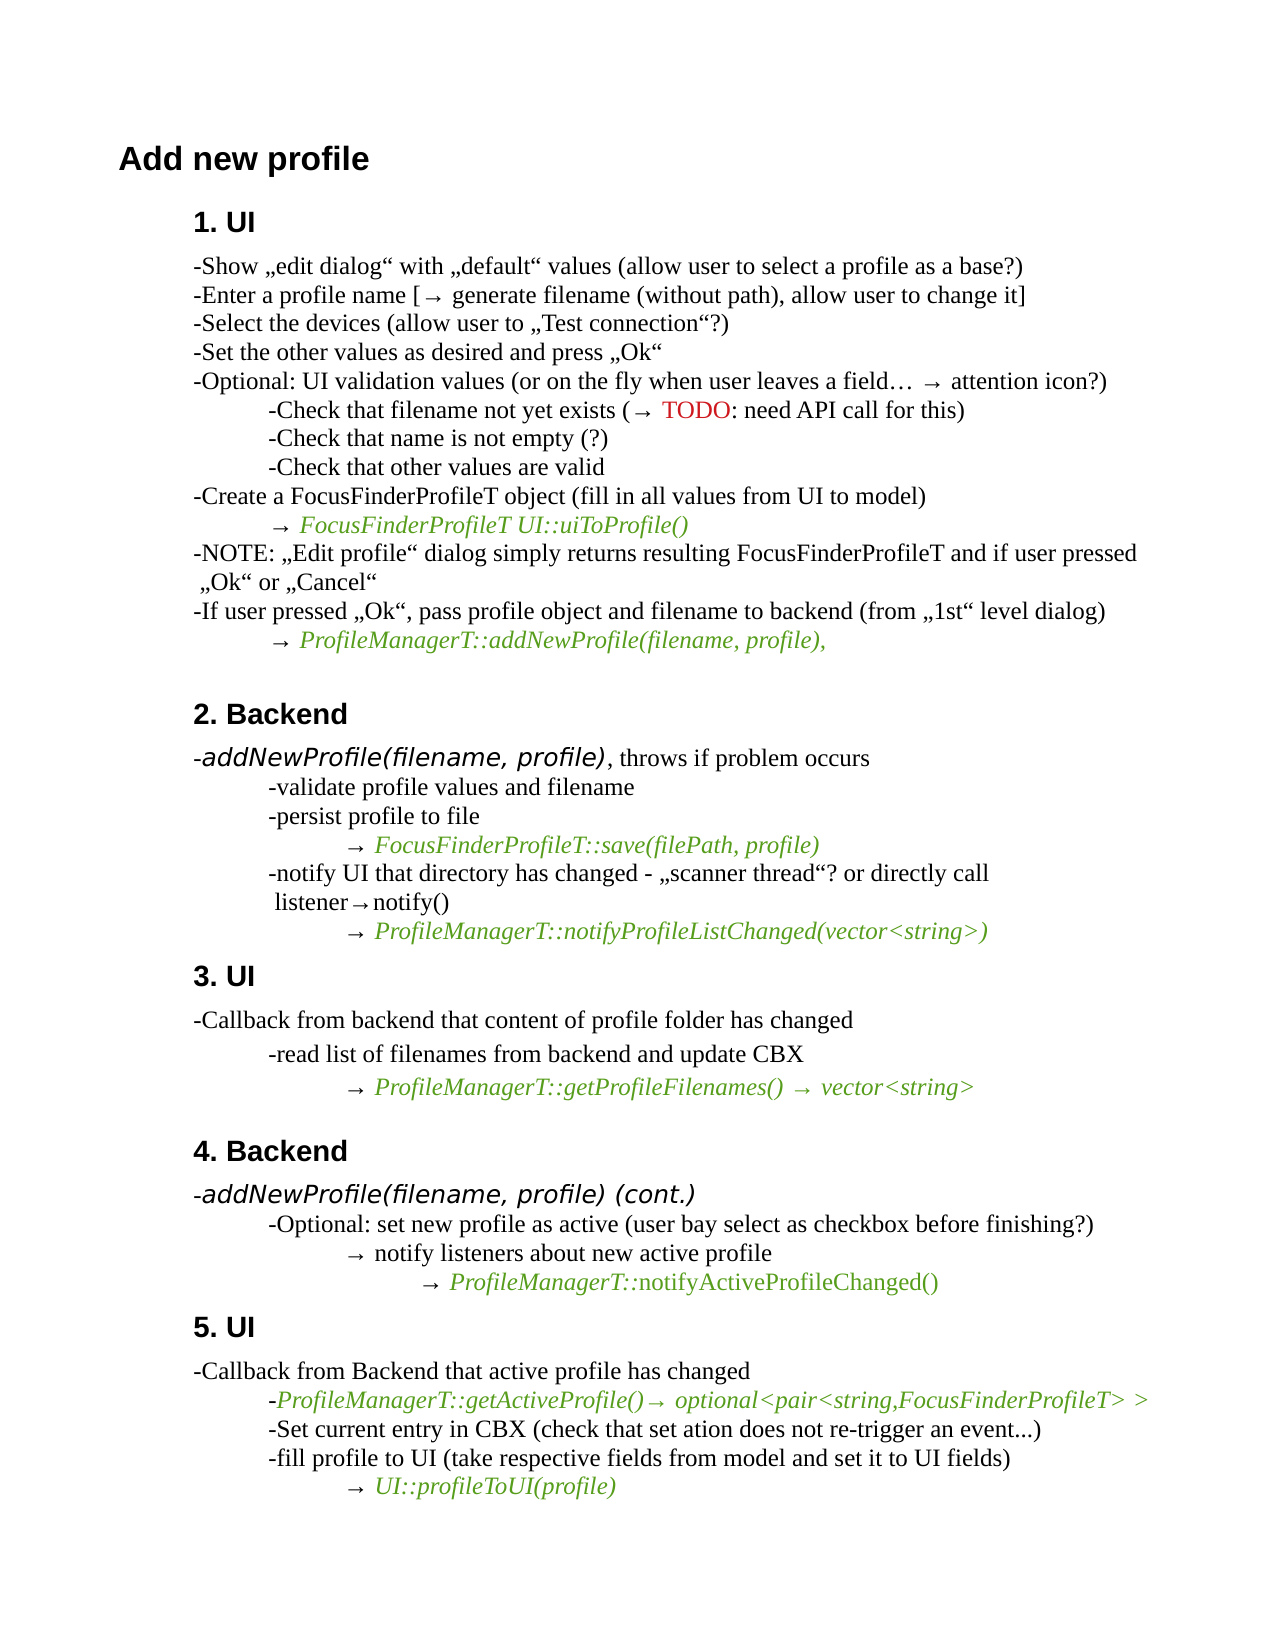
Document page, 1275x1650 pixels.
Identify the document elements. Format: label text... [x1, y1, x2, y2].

text -Optional: set new profile as active (user bay select as checkbox before finishing?) → notify listeners about new active profile [118, 1209, 1157, 1267]
text -Enter a profile name [→ generate filename (without path), allow user to change it] [118, 280, 1157, 308]
text listener→notify() [118, 887, 1157, 916]
text -Callback from Backend that active profile has changed [118, 1356, 1157, 1385]
text -If user pressed „Ok“, pass profile object and filename to backend (from „1st“ level dialog) [118, 596, 1157, 625]
text -Create a FocusFinderProfileT object (fill in all values from UI to model) [118, 481, 1157, 510]
text -Callback from backend that content of profile folder has changed -read list of filenames from backend and update CBX → ProfileManagerT::getProfileFilenames() → vector<string> [118, 1006, 1157, 1100]
text -validate profile values and filename -persist profile to file → FocusFinderProfileT::save(filePath, profile) [118, 772, 1157, 858]
text -addNewProfile(filename, profile) (cont.) [118, 1180, 1157, 1209]
text -Optional: UI validation values (or on the fly when user leaves a field… → attention icon?) [118, 366, 1157, 395]
text -fill profile to UI (take respective fields from model and set it to UI fields) [118, 1443, 1157, 1471]
text → ProfileManagerT::addNewProfile(filename, profile), [118, 625, 1157, 653]
text -addNewProfile(filename, profile), throws if problem occurs [118, 743, 1157, 772]
subtitle 1. UI [118, 205, 1157, 238]
subtitle 5. UI [118, 1310, 1157, 1344]
text → ProfileManagerT::notifyActiveProfileChanged() [118, 1267, 1157, 1296]
text -Check that filename not yet exists (→ TODO: need API call for this) [118, 395, 1157, 423]
text -Set current entry in CBX (check that set ation does not re-trigger an event...) [118, 1414, 1157, 1443]
text -Set the other values as desired and press „Ok“ [118, 337, 1157, 366]
text -Show „edit dialog“ with „default“ values (allow user to select a profile as a base?) [118, 251, 1157, 280]
subtitle Add new profile [118, 139, 1157, 178]
text -Check that name is not empty (?) [118, 423, 1157, 452]
text -Select the devices (allow user to „Test connection“?) [118, 308, 1157, 337]
subtitle 2. Backend [118, 697, 1157, 731]
text -Check that other values are valid [118, 452, 1157, 481]
text → ProfileManagerT::notifyProfileListChanged(vector<string>) [118, 916, 1157, 945]
text -NOTE: „Edit profile“ dialog simply returns resulting FocusFinderProfileT and if user pressed [118, 538, 1157, 567]
text -notify UI that directory has changed - „scanner thread“? or directly call [118, 858, 1157, 887]
text -ProfileManagerT::getActiveProfile()→ optional<pair<string,FocusFinderProfileT> > [118, 1385, 1157, 1414]
text „Ok“ or „Cancel“ [118, 567, 1157, 596]
text → UI::profileToUI(profile) [118, 1471, 1157, 1500]
text → FocusFinderProfileT UI::uiToProfile() [118, 510, 1157, 538]
subtitle 3. UI [118, 959, 1157, 993]
subtitle 4. Backend [118, 1134, 1157, 1168]
